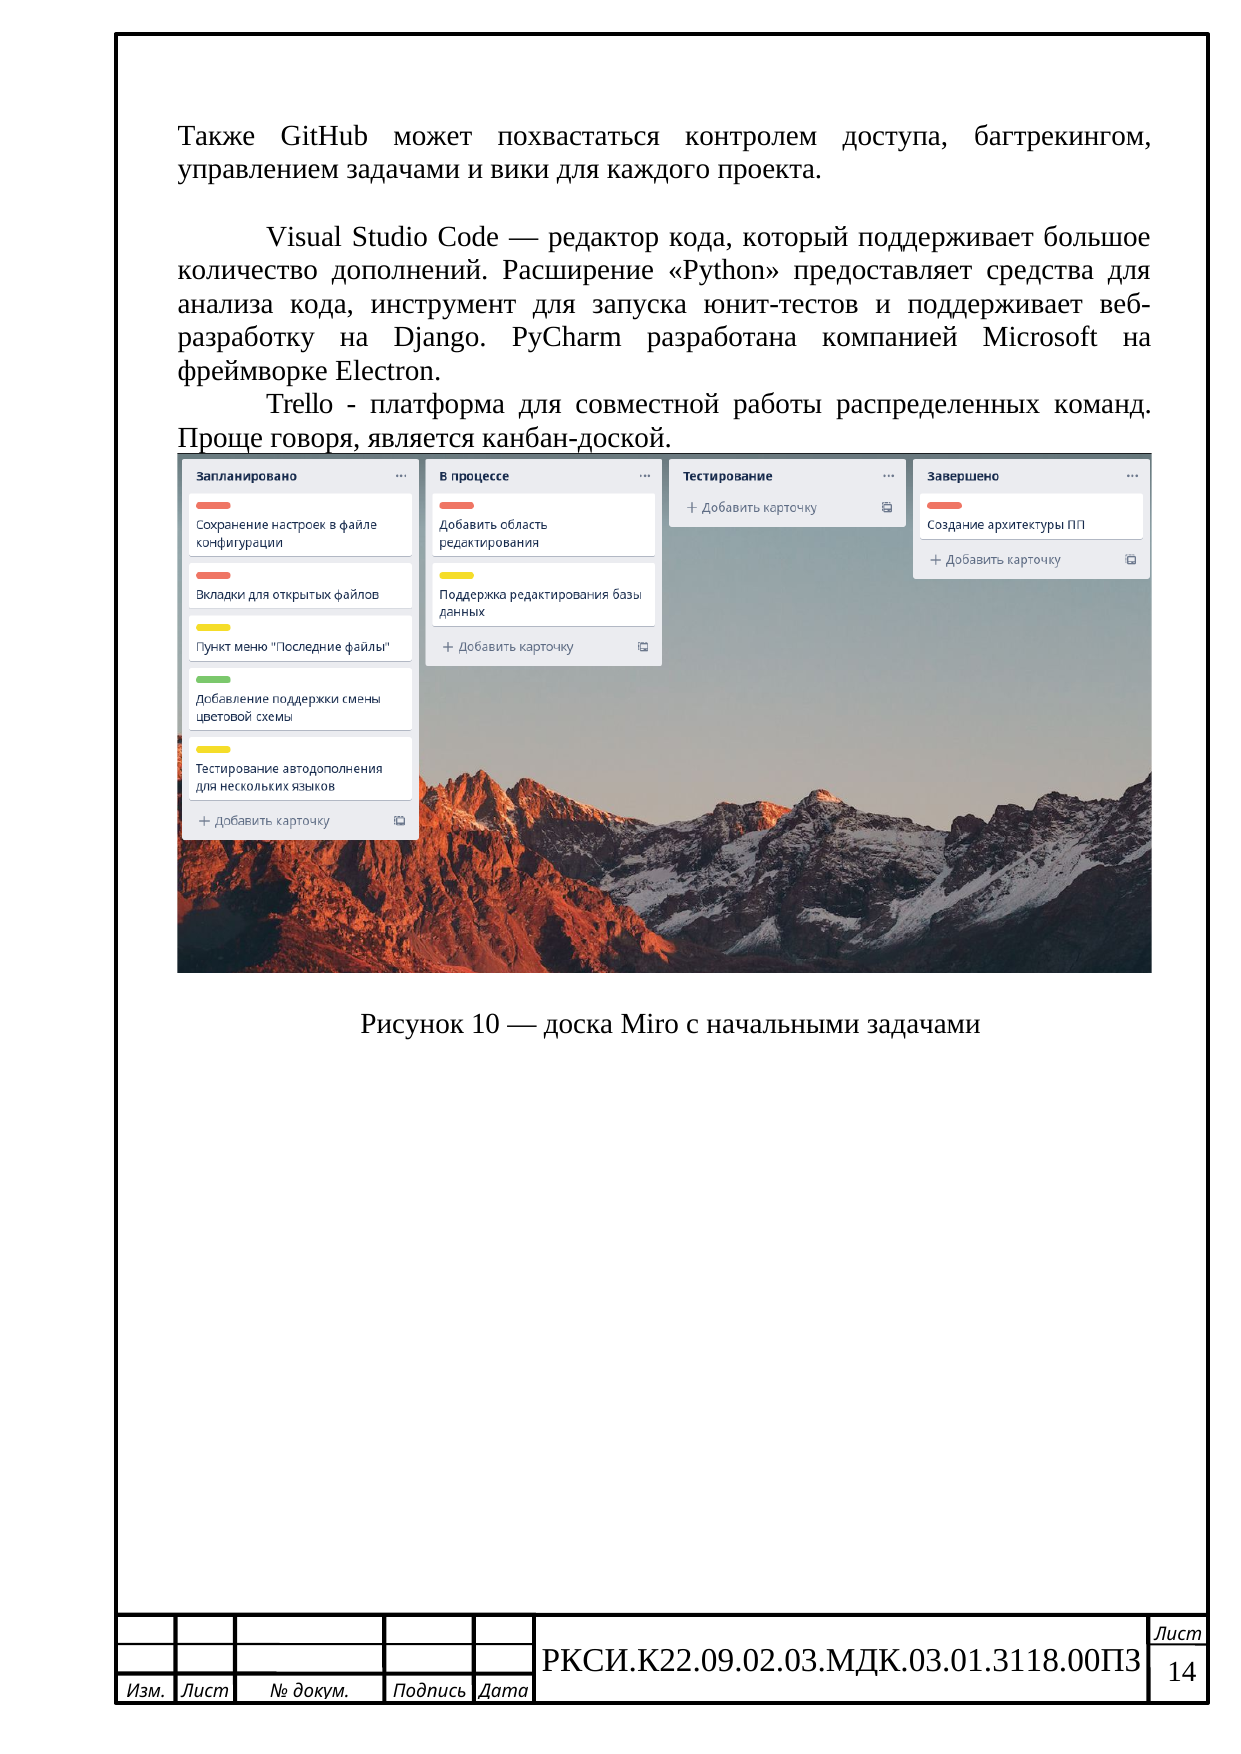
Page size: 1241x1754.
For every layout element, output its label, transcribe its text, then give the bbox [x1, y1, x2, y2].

text Также GitHub может похвастаться контролем доступа, багтрекингом, управлением задачами и вики для каждого проекта. [177, 118, 1152, 185]
text Trello - платформа для совместной работы распределенных команд. Проще говоря, является канбан-доской. [177, 386, 1152, 453]
text Visual Studio Code — редактор кода, который поддерживает большое количество дополнений. Расширение «Python» предоставляет средства для анализа кода, инструмент для запуска юнит-тестов и поддерживает веб-разработку на Django. PyCharm разработана компанией Microsoft на фреймворке Electron. [177, 219, 1152, 386]
picture [177, 453, 1152, 973]
text Рисунок 10 — доска Miro с начальными задачами [189, 1007, 1152, 1040]
